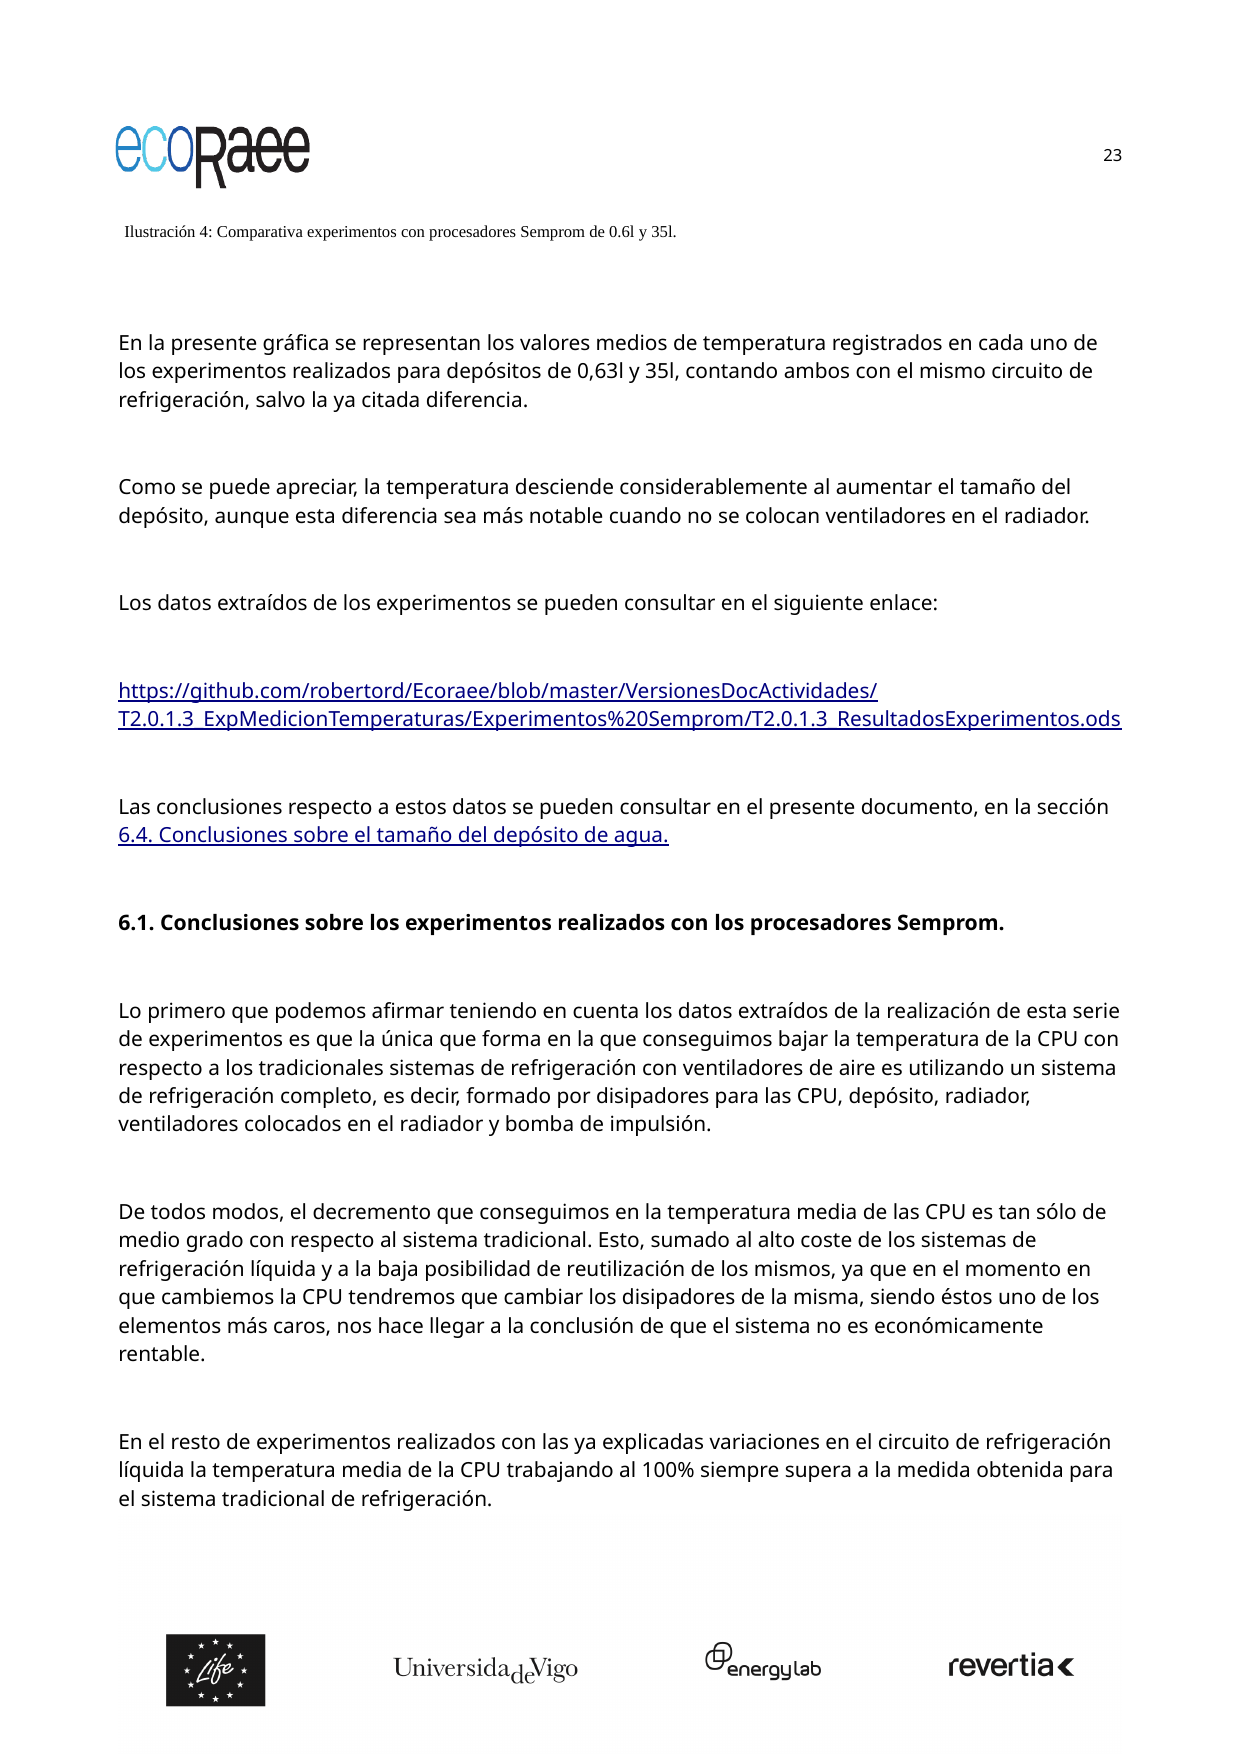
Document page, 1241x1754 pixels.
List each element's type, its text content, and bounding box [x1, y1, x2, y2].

text 6.1. Conclusiones sobre los experimentos realizados con los procesadores Semprom. [118, 908, 1122, 937]
text Las conclusiones respecto a estos datos se pueden consultar en el presente documento, en la sección 6.4. Conclusiones sobre el tamaño del depósito de agua. [118, 792, 1122, 849]
text De todos modos, el decremento que conseguimos en la temperatura media de las CPU es tan sólo de medio grado con respecto al sistema tradicional. Esto, sumado al alto coste de los sistemas de refrigeración líquida y a la baja posibilidad de reutilización de los mismos, ya que en el momento en que cambiemos la CPU tendremos que cambiar los disipadores de la misma, siendo éstos uno de los elementos más caros, nos hace llegar a la conclusión de que el sistema no es económicamente rentable. [118, 1197, 1122, 1368]
text https://github.com/robertord/Ecoraee/blob/master/VersionesDocActividades/T2.0.1.3_ExpMedicionTemperaturas/Experimentos%20Semprom/T2.0.1.3_ResultadosExperimentos.ods [118, 676, 1122, 728]
text Lo primero que podemos afirmar teniendo en cuenta los datos extraídos de la realización de esta serie de experimentos es que la única que forma en la que conseguimos bajar la temperatura de la CPU con respecto a los tradicionales sistemas de refrigeración con ventiladores de aire es utilizando un sistema de refrigeración completo, es decir, formado por disipadores para las CPU, depósito, radiador, ventiladores colocados en el radiador y bomba de impulsión. [118, 996, 1122, 1138]
text En la presente gráfica se representan los valores medios de temperatura registrados en cada uno de los experimentos realizados para depósitos de 0,63l y 35l, contando ambos con el mismo circuito de refrigeración, salvo la ya citada diferencia. [118, 328, 1122, 413]
text En el resto de experimentos realizados con las ya explicadas variaciones en el circuito de refrigeración líquida la temperatura media de la CPU trabajando al 100% siempre supera a la medida obtenida para el sistema tradicional de refrigeración. [118, 1427, 1122, 1512]
picture [118, 1514, 1123, 1754]
picture [114, 124, 311, 190]
text Como se puede apreciar, la temperatura desciende considerablemente al aumentar el tamaño del depósito, aunque esta diferencia sea más notable cuando no se colocan ventiladores en el radiador. [118, 472, 1122, 529]
text Ilustración 4: Comparativa experimentos con procesadores Semprom de 0.6l y 35l. [124, 221, 1122, 241]
text Los datos extraídos de los experimentos se pueden consultar en el siguiente enlace: [118, 588, 1122, 617]
